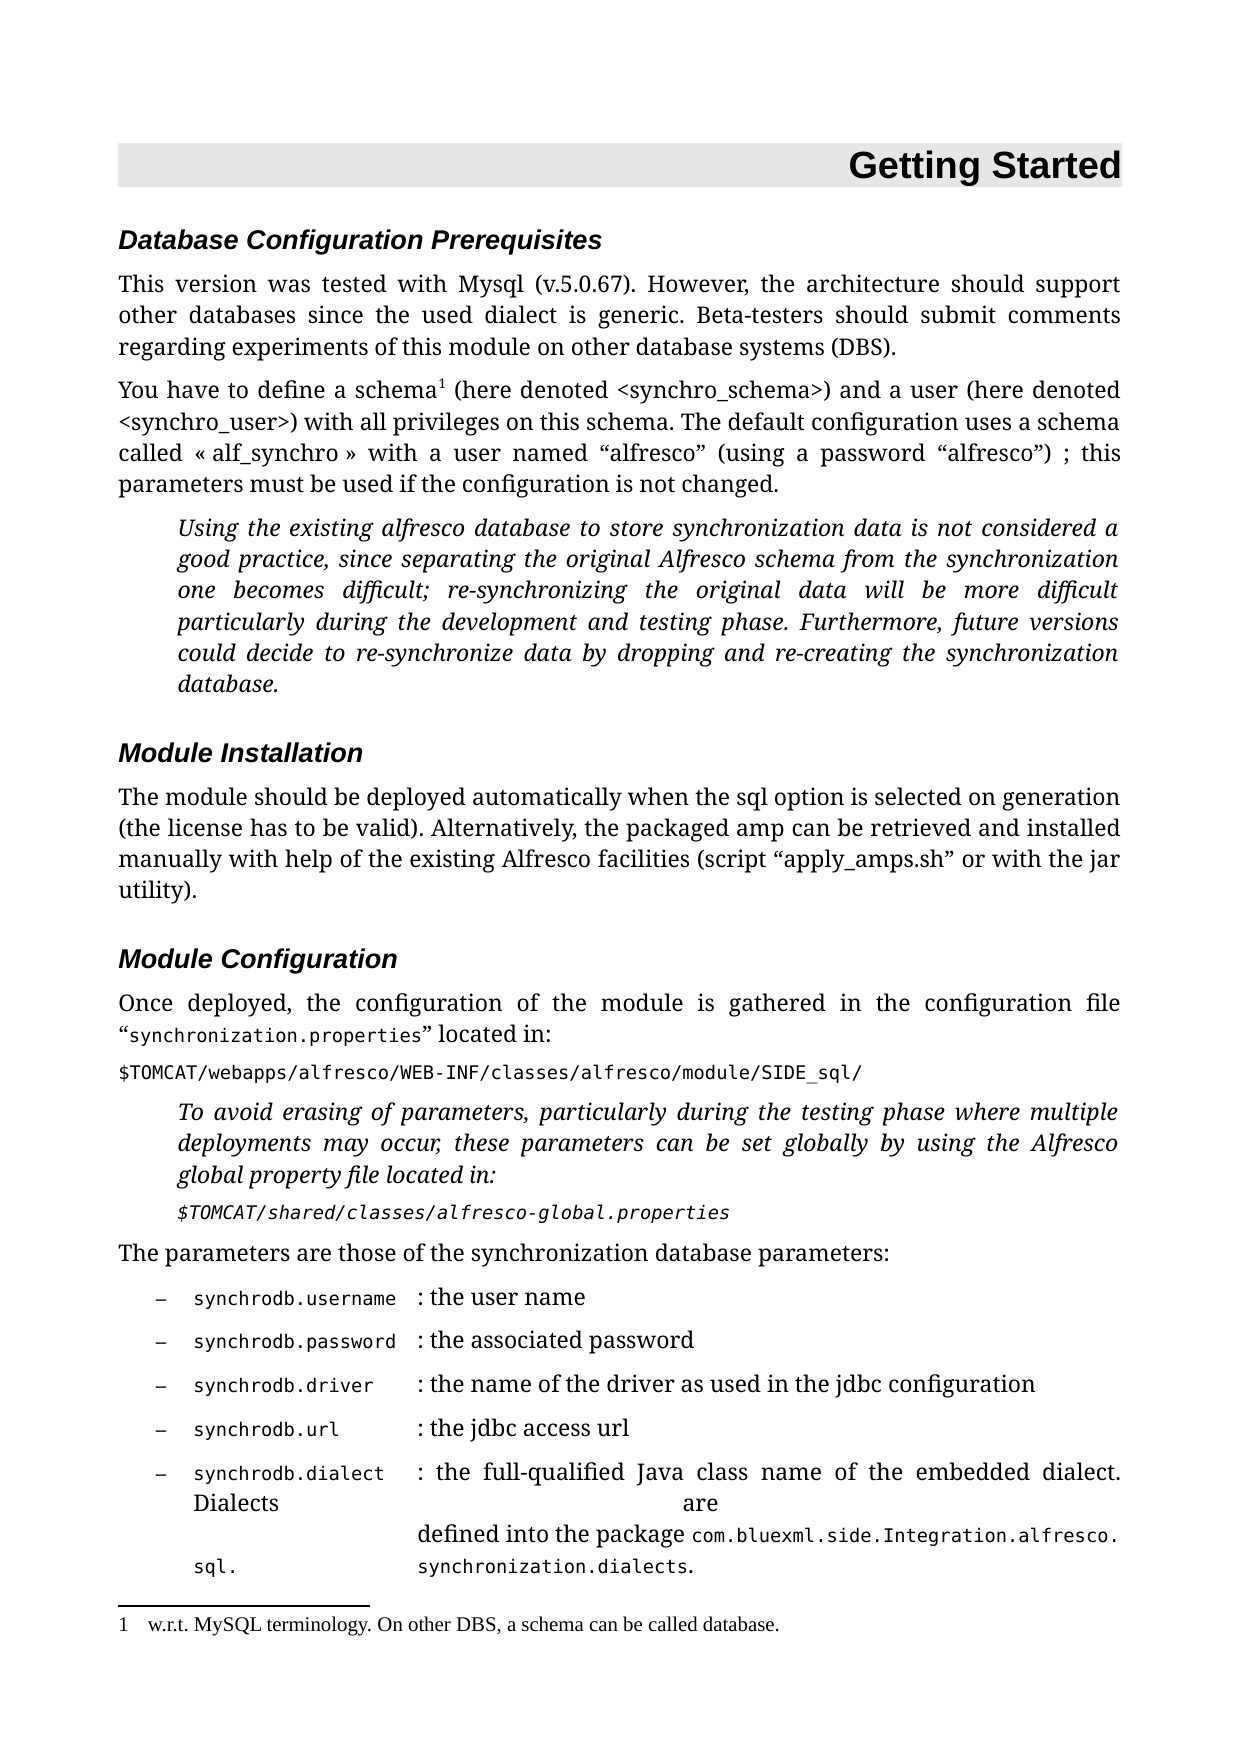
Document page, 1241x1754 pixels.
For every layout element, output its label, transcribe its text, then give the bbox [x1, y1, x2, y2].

text $TOMCAT/webapps/alfresco/WEB-INF/classes/alfresco/module/SIDE_sql/ [118, 1062, 1122, 1084]
text Once deployed, the configuration of the module is gathered in the configuration file “synchronization.properties” located in: [118, 987, 1122, 1049]
subtitle Module Configuration [118, 943, 1122, 974]
list synchrodb.password : the associated password [156, 1324, 1122, 1356]
subtitle Database Configuration Prerequisites [118, 224, 1122, 256]
text Using the existing alfresco database to store synchronization data is not considered a good practice, since separating the original Alfresco schema from the synchronization one becomes difficult; re-synchronizing the original data will be more difficult particularly during the development and testing phase. Furthermore, future versions could decide to re-synchronize data by dropping and re-creating the synchronization database. [177, 512, 1122, 699]
text The module should be deployed automatically when the sql option is selected on generation (the license has to be valid). Alternatively, the packaged amp can be retrieved and installed manually with help of the existing Alfresco facilities (script “apply_amps.sh” or with the jar utility). [118, 781, 1122, 906]
text The parameters are those of the synchronization database parameters: [118, 1237, 1122, 1268]
list synchrodb.username : the user name [156, 1281, 1122, 1312]
list synchrodb.url : the jdbc access url [156, 1412, 1122, 1443]
text w.r.t. MySQL terminology. On other DBS, a schema can be called database. [118, 1612, 1122, 1636]
list synchrodb.dialect : the full-qualified Java class name of the embedded dialect. Dialects are defined into the package com.bluexml.side.Integration.alfresco.sql. synchronization.dialects. [156, 1456, 1122, 1581]
text To avoid erasing of parameters, particularly during the testing phase where multiple deployments may occur, these parameters can be set globally by using the Alfresco global property file located in: [177, 1096, 1122, 1190]
text This version was tested with Mysql (v.5.0.67). However, the architecture should support other databases since the used dialect is generic. Beta-testers should submit comments regarding experiments of this module on other database systems (DBS). [118, 268, 1122, 362]
text You have to define a schema (here denoted <synchro_schema>) and a user (here denoted <synchro_user>) with all privileges on this schema. The default configuration uses a schema called « alf_synchro » with a user named “alfresco” (using a password “alfresco”) ; this parameters must be used if the configuration is not changed. [118, 374, 1122, 499]
list synchrodb.driver : the name of the driver as used in the jdbc configuration [156, 1368, 1122, 1399]
subtitle Module Installation [118, 737, 1122, 768]
text $TOMCAT/shared/classes/alfresco-global.properties [177, 1202, 1122, 1224]
subtitle Getting Started [118, 143, 1122, 187]
